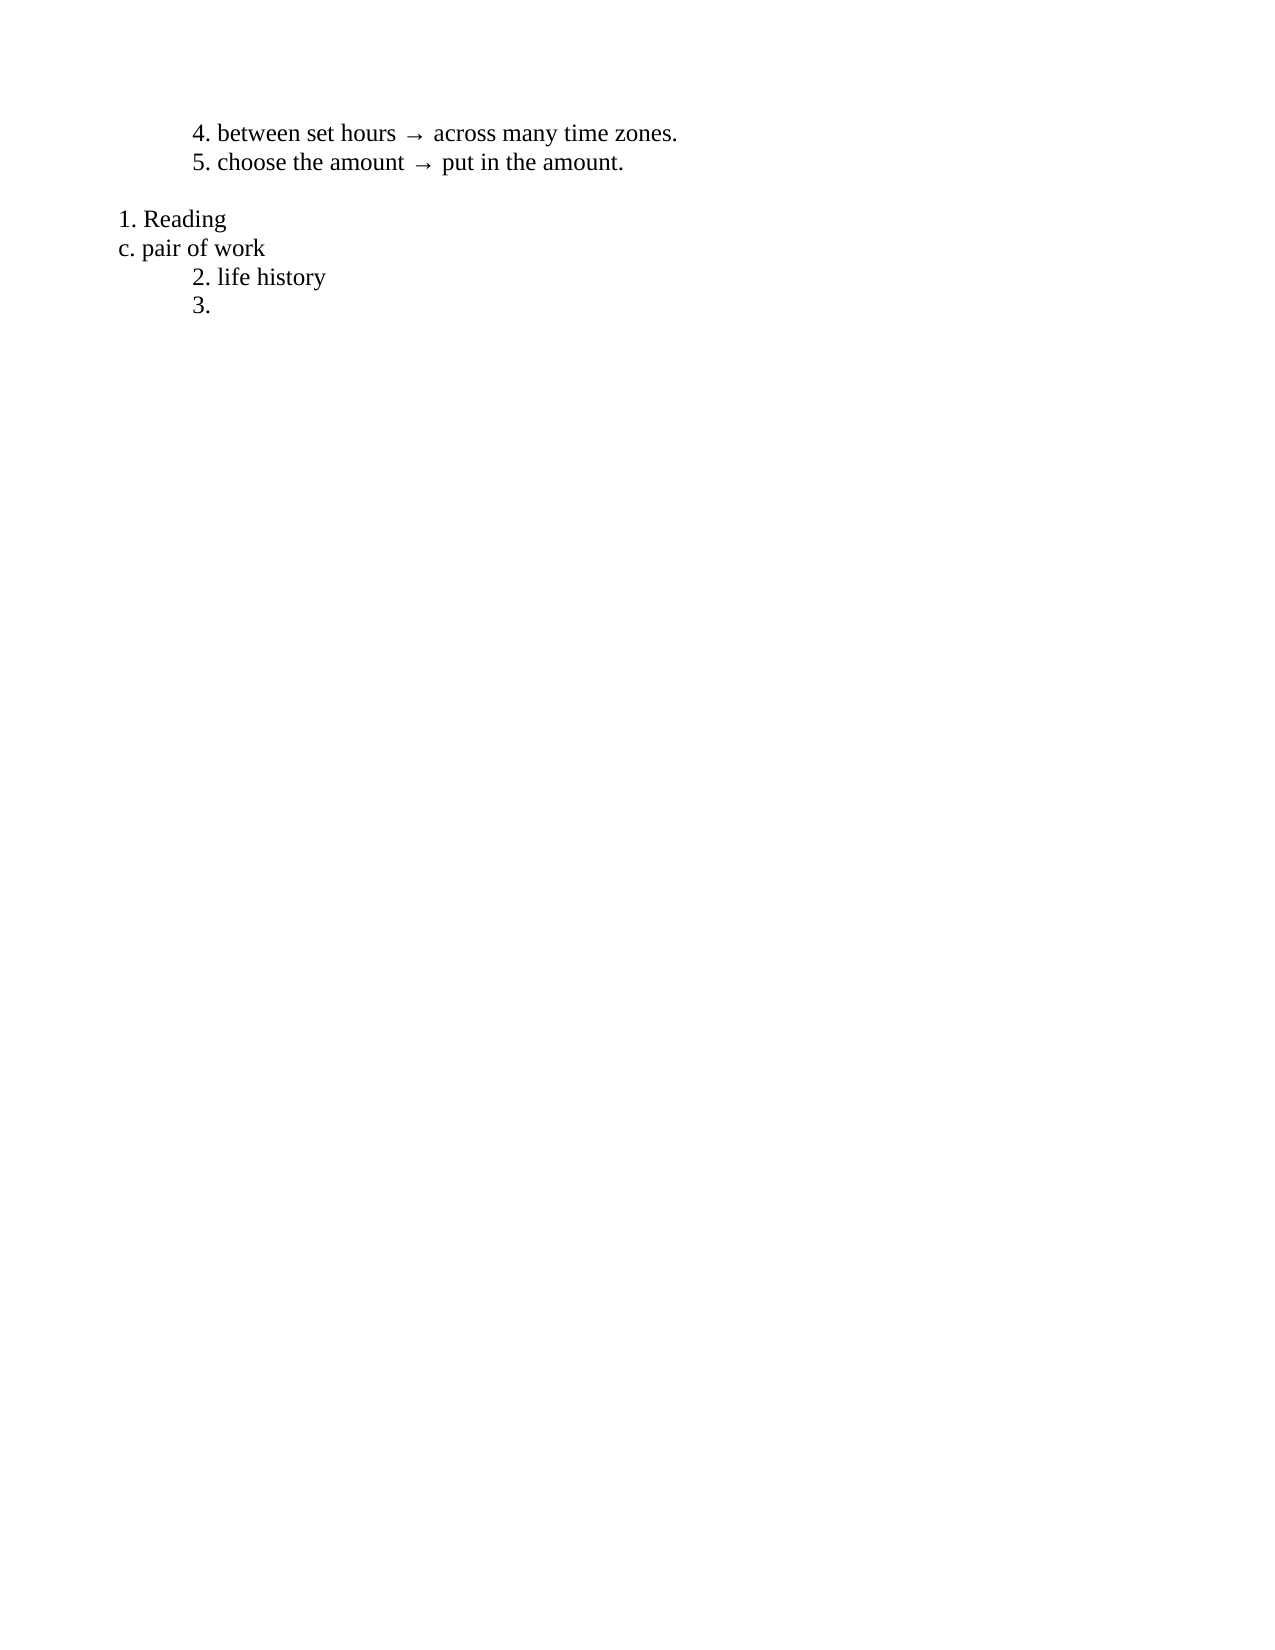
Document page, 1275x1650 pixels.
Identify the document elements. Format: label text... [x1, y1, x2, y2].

text 4. between set hours → across many time zones. 5. choose the amount → put in the amount. 1. Reading c. pair of work 2. life history 3. [118, 118, 1157, 377]
